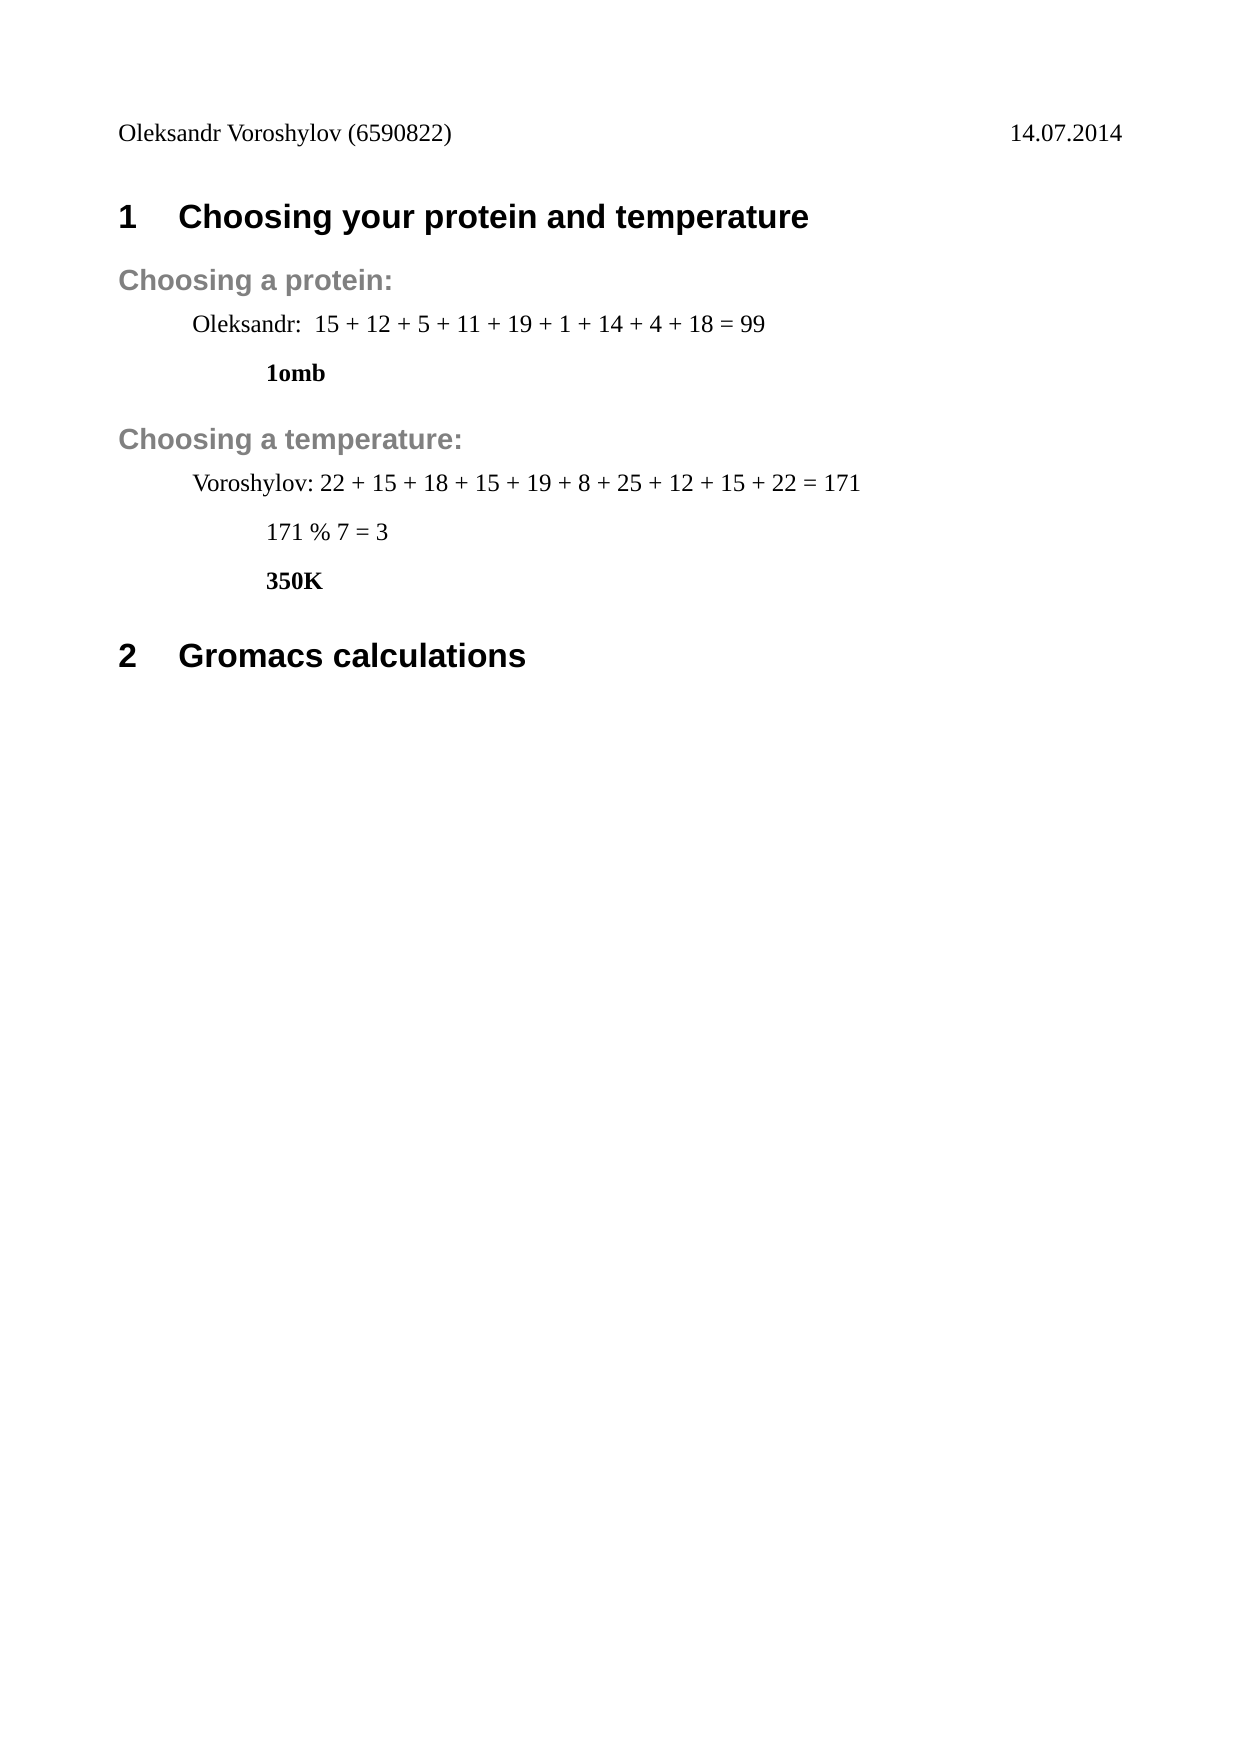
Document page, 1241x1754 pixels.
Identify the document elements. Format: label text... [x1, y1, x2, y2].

text Voroshylov: 22 + 15 + 18 + 15 + 19 + 8 + 25 + 12 + 15 + 22 = 171 [118, 468, 1122, 496]
subtitle Choosing a temperature: [118, 422, 1122, 455]
text 171 % 7 = 3 [118, 517, 1122, 546]
subtitle Choosing a protein: [118, 263, 1122, 296]
subtitle Gromacs calculations [118, 636, 1122, 674]
text Oleksandr: 15 + 12 + 5 + 11 + 19 + 1 + 14 + 4 + 18 = 99 [118, 309, 1122, 338]
subtitle Choosing your protein and temperature [118, 197, 1122, 236]
text 1omb [118, 358, 1122, 387]
text 350K [118, 566, 1122, 594]
